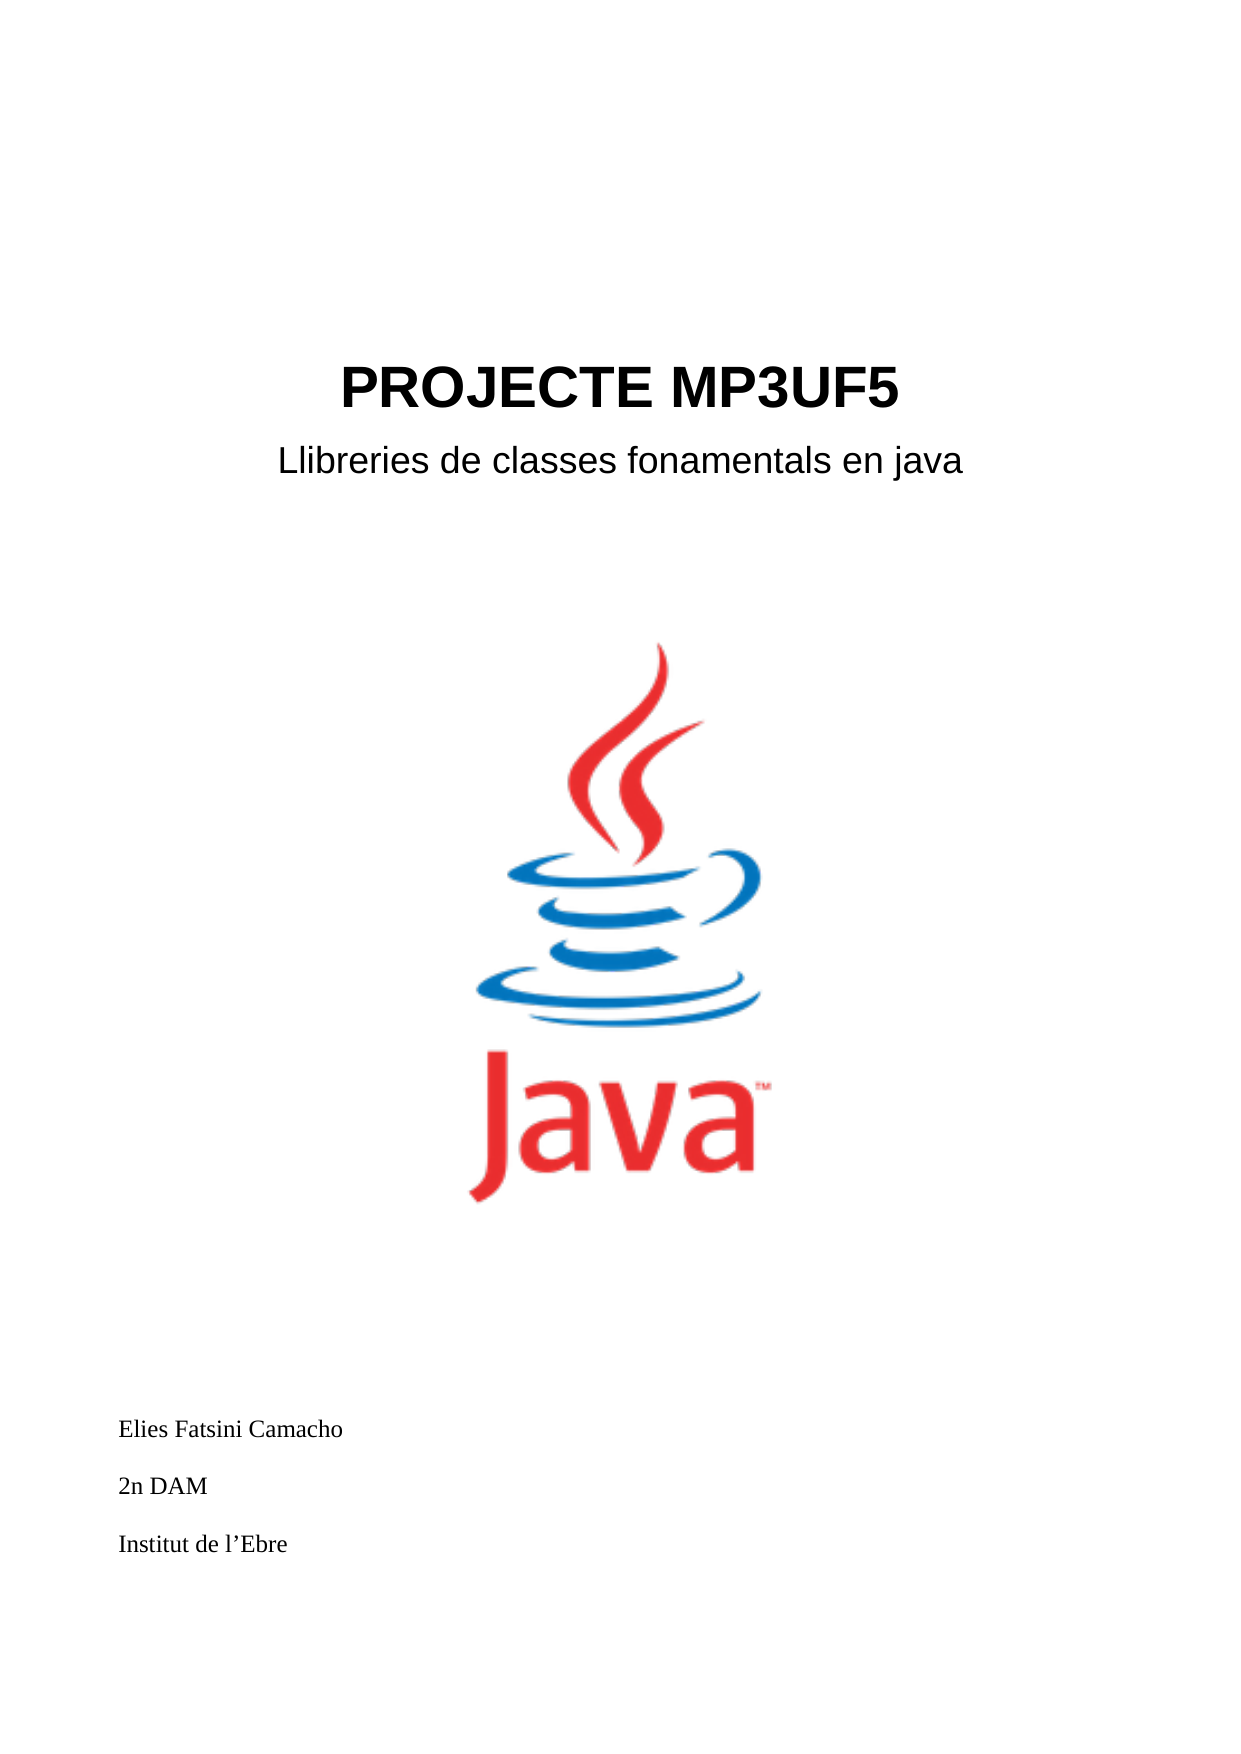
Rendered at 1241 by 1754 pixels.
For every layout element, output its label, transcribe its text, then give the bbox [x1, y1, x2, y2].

text Institut de l’Ebre [118, 1529, 1122, 1557]
title PROJECTE MP3UF5 [118, 352, 1122, 419]
subtitle Llibreries de classes fonamentals en java [118, 438, 1122, 481]
text 2n DAM [118, 1471, 1122, 1500]
picture [334, 637, 906, 1209]
text Elies Fatsini Camacho [118, 1414, 1122, 1442]
